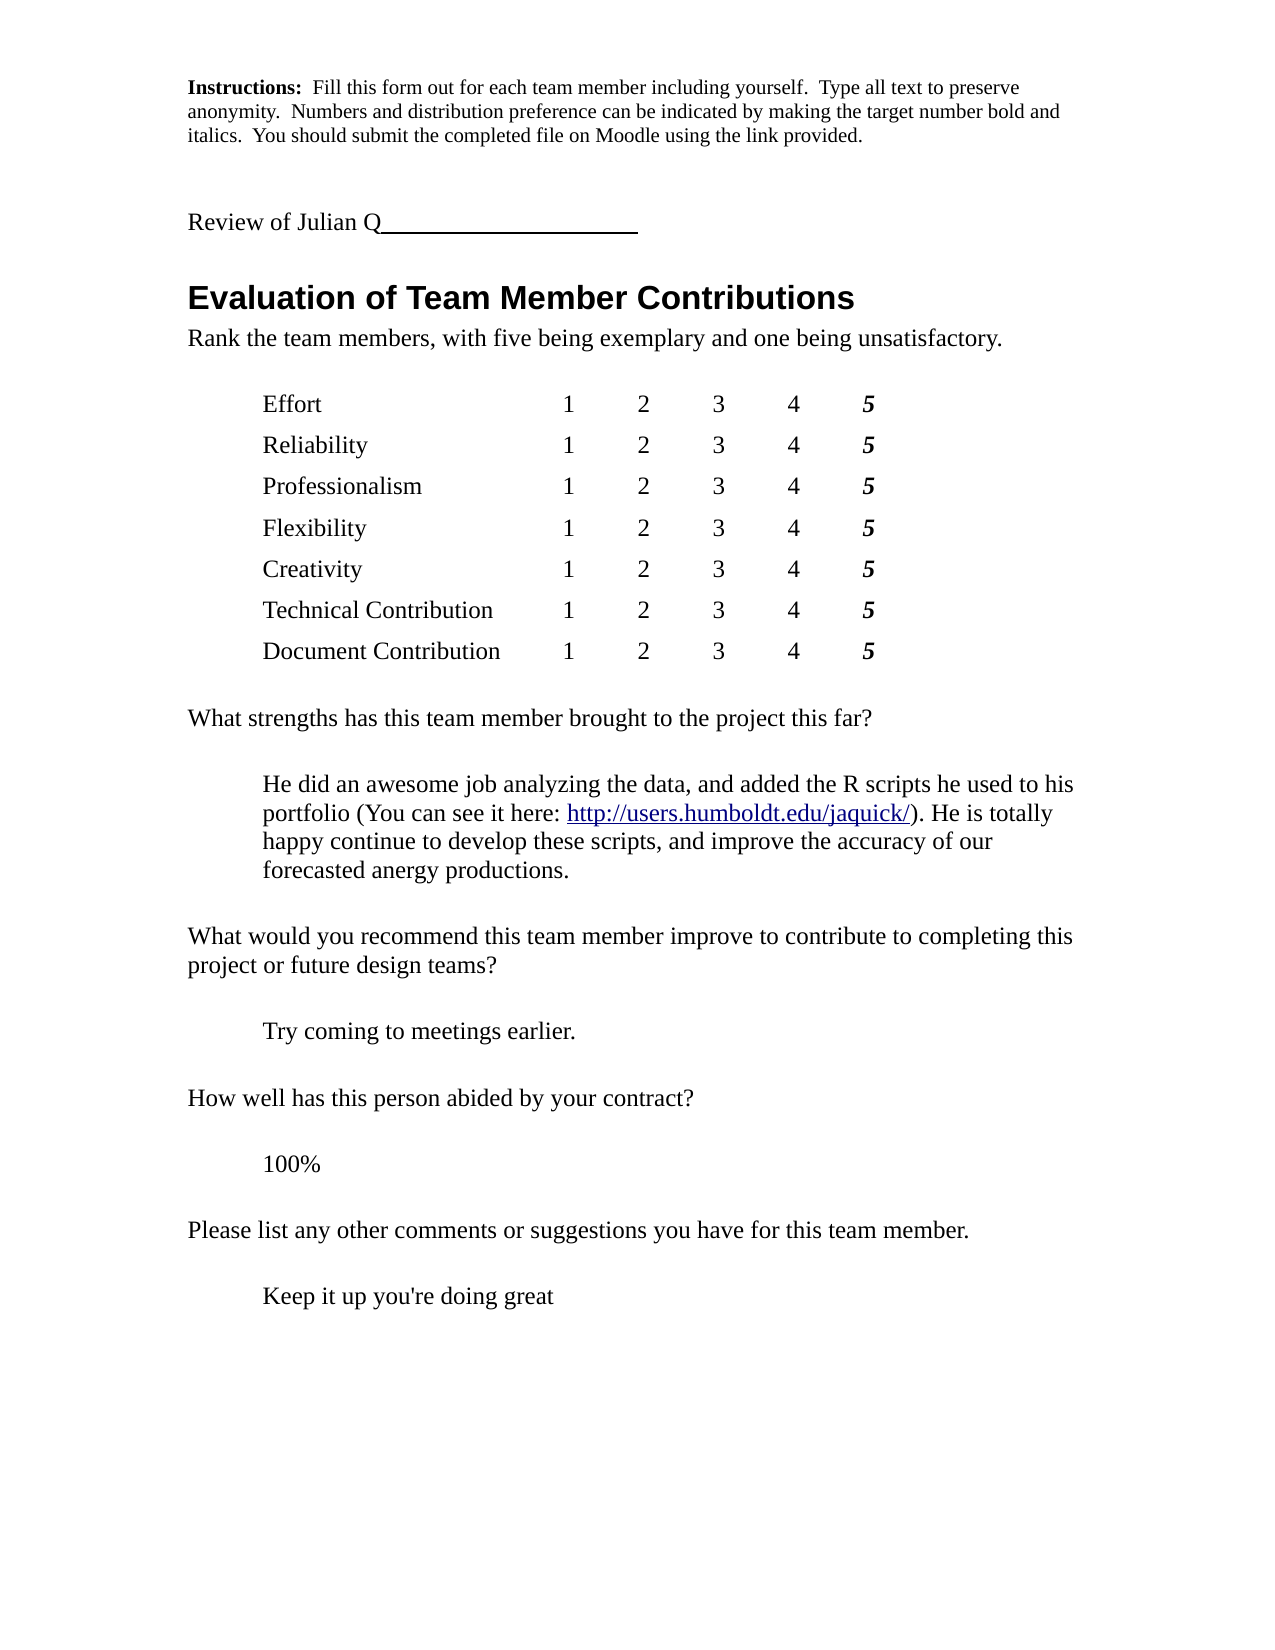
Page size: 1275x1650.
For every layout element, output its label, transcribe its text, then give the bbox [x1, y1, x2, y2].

text How well has this person abided by your contract? [187, 1083, 1087, 1111]
text What strengths has this team member brought to the project this far? [187, 703, 1087, 731]
text Please list any other comments or suggestions you have for this team member. [187, 1215, 1087, 1244]
text Technical Contribution 1 2 3 4 5 [187, 595, 1087, 624]
text Creativity 1 2 3 4 5 [187, 554, 1087, 583]
text Review of Julian Q [187, 207, 1087, 236]
text Professionalism 1 2 3 4 5 [187, 471, 1087, 500]
list Keep it up you're doing great [262, 1281, 1087, 1310]
text Rank the team members, with five being exemplary and one being unsatisfactory. [187, 323, 1087, 351]
text What would you recommend this team member improve to contribute to completing this project or future design teams? [187, 921, 1087, 979]
subtitle Evaluation of Team Member Contributions [187, 278, 1087, 316]
text Effort 1 2 3 4 5 [187, 389, 1087, 418]
text Reliability 1 2 3 4 5 [187, 430, 1087, 459]
list 100% [225, 1149, 1087, 1178]
list Try coming to meetings earlier. [225, 1016, 1087, 1045]
list He did an awesome job analyzing the data, and added the R scripts he used to his portfolio (You can see it here: http://users.humboldt.edu/jaquick/). He is totally happy continue to develop these scripts, and improve the accuracy of our forecasted anergy productions. [225, 769, 1087, 884]
text Flexibility 1 2 3 4 5 [187, 513, 1087, 541]
text Document Contribution 1 2 3 4 5 [187, 636, 1087, 665]
